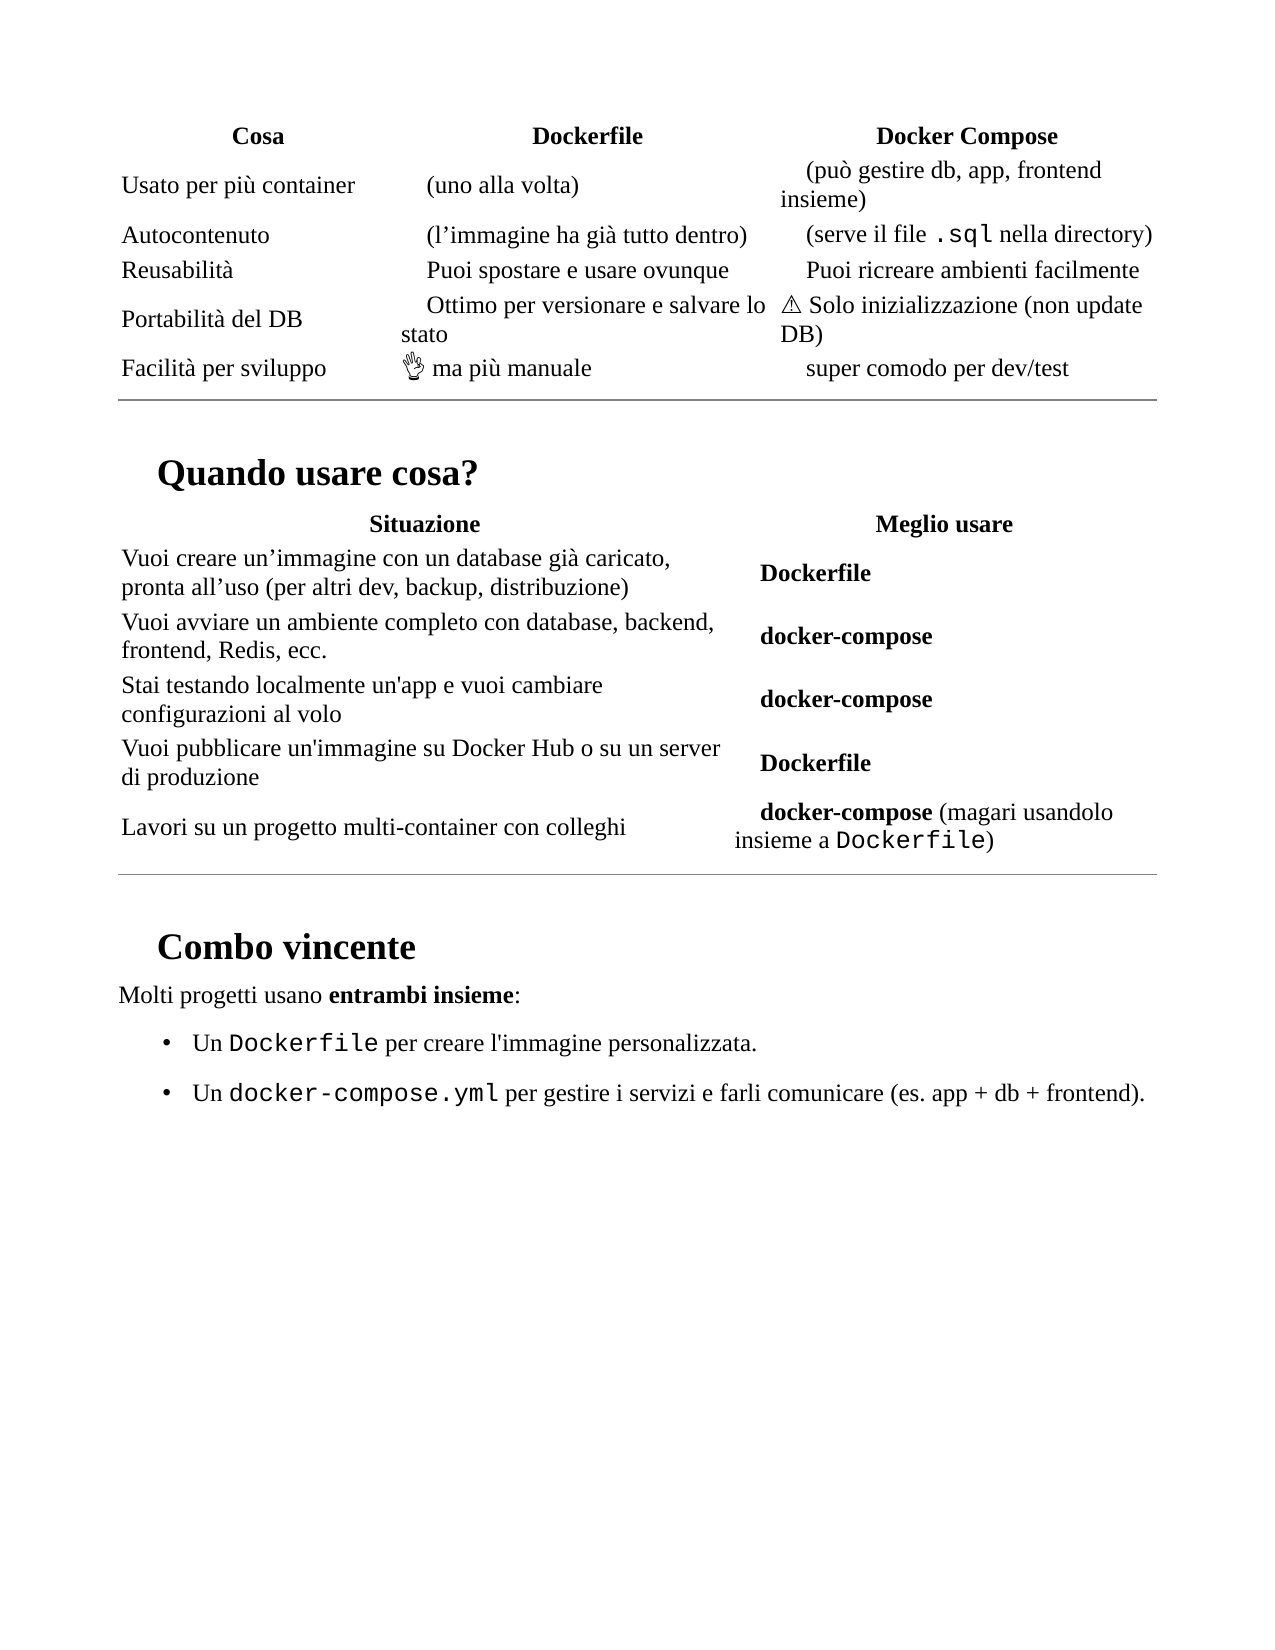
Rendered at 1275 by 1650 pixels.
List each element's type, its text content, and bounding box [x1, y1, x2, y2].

table_header Situazione [118, 506, 731, 541]
table_cell Vuoi creare un’immagine con un database già caricato, pronta all’uso (per altri dev, backup, distribuzione) [118, 541, 731, 604]
table_cell ❌ (serve il file .sql nella directory) [777, 216, 1157, 253]
table_cell ✅ Dockerfile [731, 541, 1157, 604]
table_header Docker Compose [777, 118, 1157, 153]
table_cell ✅ Puoi ricreare ambienti facilmente [777, 253, 1157, 287]
table_cell ✅ (può gestire db, app, frontend insieme) [777, 153, 1157, 216]
table_cell Vuoi avviare un ambiente completo con database, backend, frontend, Redis, ecc. [118, 604, 731, 667]
table_cell ✅ Dockerfile [731, 731, 1157, 794]
table_cell 👌 ma più manuale [398, 351, 777, 385]
table_cell Usato per più container [118, 153, 398, 216]
table_cell Autocontenuto [118, 216, 398, 253]
table_cell ✅ docker-compose [731, 667, 1157, 731]
table_cell ✅ docker-compose [731, 604, 1157, 667]
table_cell Stai testando localmente un'app e vuoi cambiare configurazioni al volo [118, 667, 731, 731]
table_cell 🔥 super comodo per dev/test [777, 351, 1157, 385]
table_cell ✅ Ottimo per versionare e salvare lo stato [398, 287, 777, 351]
list Un Dockerfile per creare l'immagine personalizzata. [162, 1028, 1157, 1058]
table_header Meglio usare [731, 506, 1157, 541]
table_cell Lavori su un progetto multi-container con colleghi [118, 794, 731, 859]
table_header Dockerfile [398, 118, 777, 153]
table_cell ⚠️ Solo inizializzazione (non update DB) [777, 287, 1157, 351]
text Molti progetti usano entrambi insieme: [118, 980, 1157, 1009]
list Un docker-compose.yml per gestire i servizi e farli comunicare (es. app + db + frontend). [162, 1078, 1157, 1108]
subtitle 🔧 Combo vincente [118, 924, 1157, 967]
table_cell Vuoi pubblicare un'immagine su Docker Hub o su un server di produzione [118, 731, 731, 794]
table_cell Facilità per sviluppo [118, 351, 398, 385]
subtitle 🏁 Quando usare cosa? [118, 450, 1157, 493]
table_cell Reusabilità [118, 253, 398, 287]
table_cell ❌ (uno alla volta) [398, 153, 777, 216]
table_header Cosa [118, 118, 398, 153]
table_cell ✅ (l’immagine ha già tutto dentro) [398, 216, 777, 253]
table_cell ✅ Puoi spostare e usare ovunque [398, 253, 777, 287]
table_cell ✅ docker-compose (magari usandolo insieme a Dockerfile) [731, 794, 1157, 859]
table_cell Portabilità del DB [118, 287, 398, 351]
